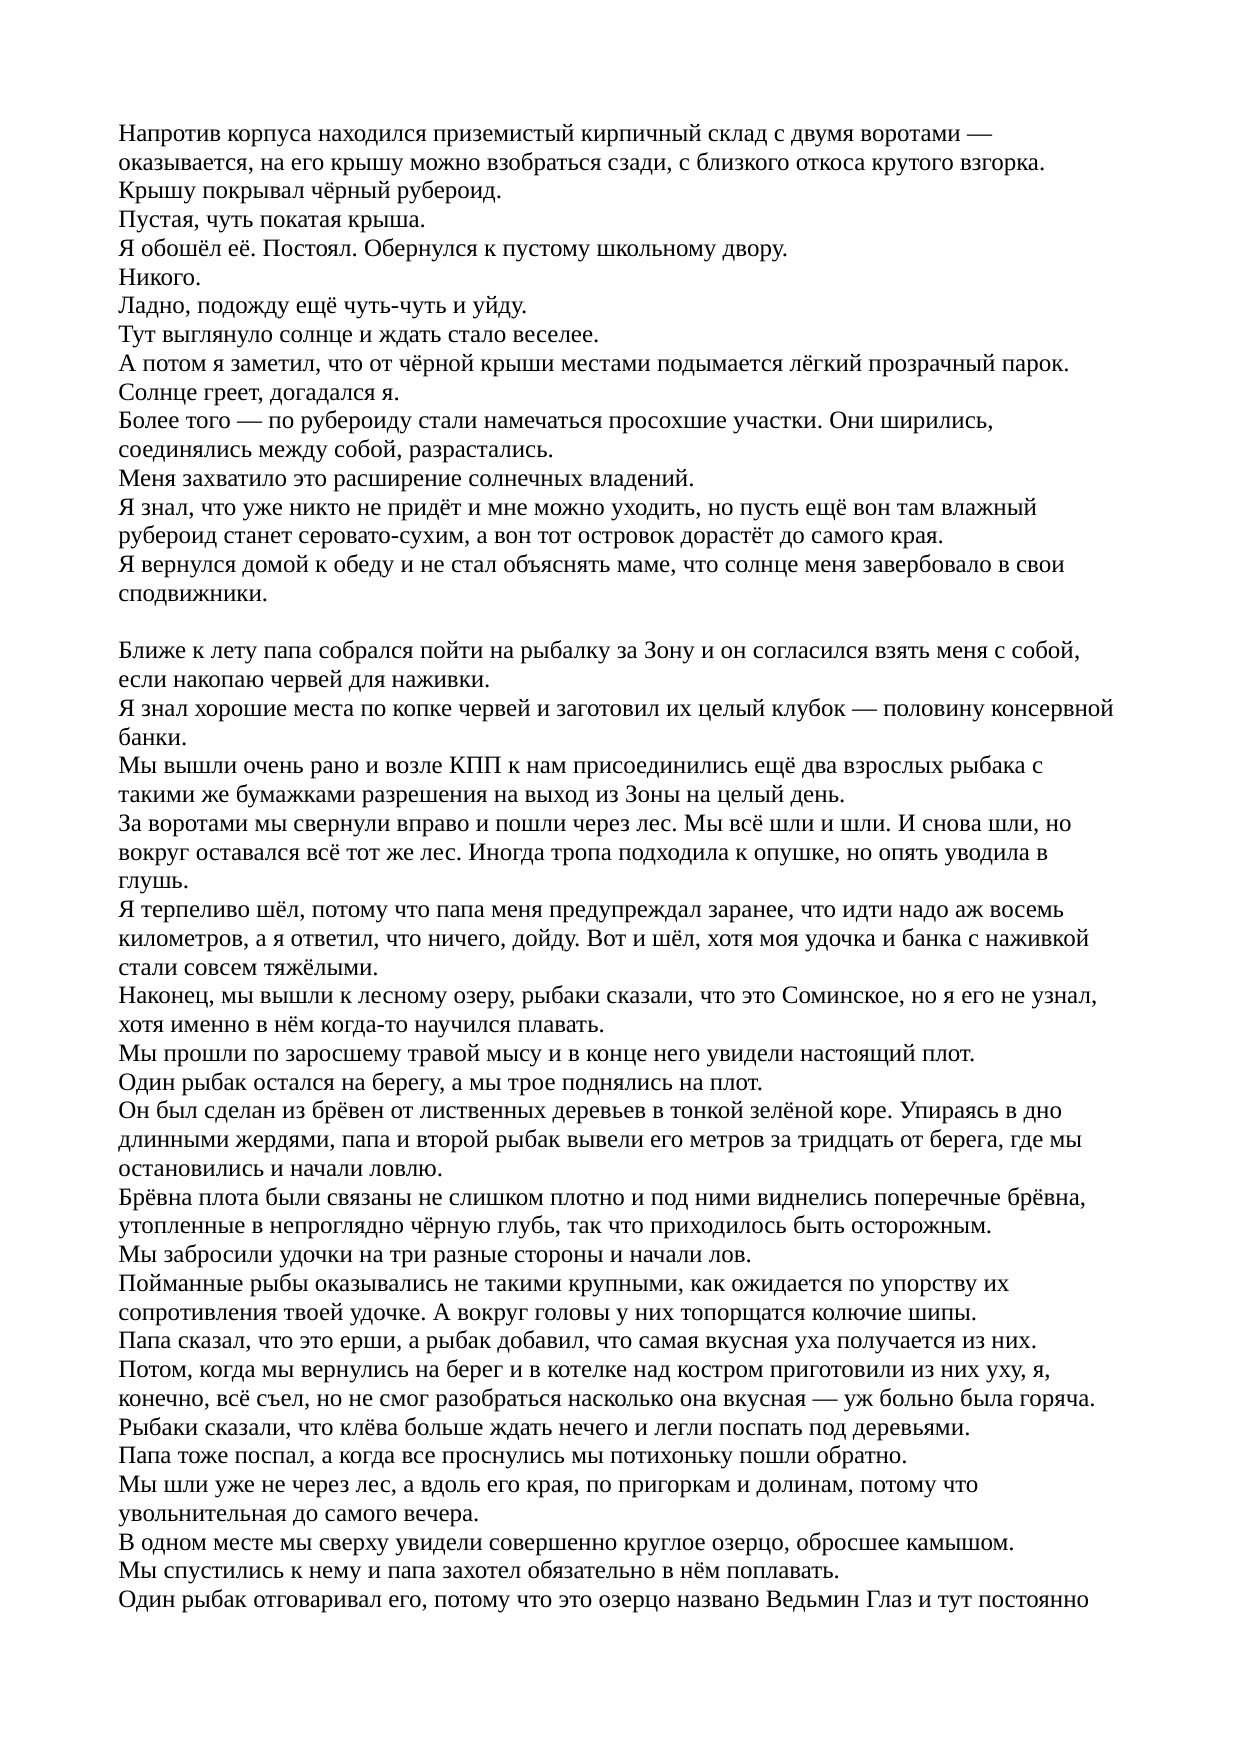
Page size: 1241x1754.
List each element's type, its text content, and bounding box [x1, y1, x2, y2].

text Пустая, чуть покатая крыша. [118, 204, 1122, 233]
text Мы забросили удочки на три разные стороны и начали лов. [118, 1239, 1122, 1268]
text Солнце греет, догадался я. [118, 377, 1122, 406]
text Мы спустились к нему и папа захотел обязательно в нём поплавать. [118, 1556, 1122, 1584]
text Более того — по рубероиду стали намечаться просохшие участки. Они ширились, соединялись между собой, разрастались. [118, 406, 1122, 463]
text В одном месте мы сверху увидели совершенно круглое озерцо, обросшее камышом. [118, 1527, 1122, 1556]
text Меня захватило это расширение солнечных владений. [118, 463, 1122, 492]
text За воротами мы свернули вправо и пошли через лес. Мы всё шли и шли. И снова шли, но вокруг оставался всё тот же лес. Иногда тропа подходила к опушке, но опять уводила в глушь. [118, 808, 1122, 894]
text Я знал хорошие места по копке червей и заготовил их целый клубок — половину консервной банки. [118, 693, 1122, 751]
text Папа тоже поспал, а когда все проснулись мы потихоньку пошли обратно. [118, 1441, 1122, 1469]
text Мы вышли очень рано и возле КПП к нам присоединились ещё два взрослых рыбака с такими же бумажками разрешения на выход из Зоны на целый день. [118, 751, 1122, 808]
text Я знал, что уже никто не придёт и мне можно уходить, но пусть ещё вон там влажный рубероид станет серовато-сухим, а вон тот островок дорастёт до самого края. [118, 492, 1122, 549]
text Никого. [118, 262, 1122, 291]
text Я терпеливо шёл, потому что папа меня предупреждал заранее, что идти надо аж восемь километров, а я ответил, что ничего, дойду. Вот и шёл, хотя моя удочка и банка с наживкой стали совсем тяжёлыми. [118, 894, 1122, 981]
text Брёвна плота были связаны не слишком плотно и под ними виднелись поперечные брёвна, утопленные в непроглядно чёрную глубь, так что приходилось быть осторожным. [118, 1182, 1122, 1239]
text Наконец, мы вышли к лесному озеру, рыбаки сказали, что это Соминское, но я его не узнал, хотя именно в нём когда-то научился плавать. [118, 981, 1122, 1038]
text Один рыбак остался на берегу, а мы трое поднялись на плот. [118, 1067, 1122, 1096]
text А потом я заметил, что от чёрной крыши местами подымается лёгкий прозрачный парок. [118, 348, 1122, 377]
text Я обошёл её. Постоял. Обернулся к пустому школьному двору. [118, 233, 1122, 262]
text Мы прошли по заросшему травой мысу и в конце него увидели настоящий плот. [118, 1038, 1122, 1067]
text Я вернулся домой к обеду и не стал объяснять маме, что солнце меня завербовало в свои сподвижники. [118, 549, 1122, 607]
text Рыбаки сказали, что клёва больше ждать нечего и легли поспать под деревьями. [118, 1412, 1122, 1441]
text Крышу покрывал чёрный рубероид. [118, 176, 1122, 204]
text Один рыбак отговаривал его, потому что это озерцо названо Ведьмин Глаз и тут постоянно [118, 1584, 1122, 1613]
text Папа сказал, что это ерши, а рыбак добавил, что самая вкусная уха получается из них. [118, 1326, 1122, 1354]
text Потом, когда мы вернулись на берег и в котелке над костром приготовили из них уху, я, конечно, всё съел, но не смог разобраться насколько она вкусная — уж больно была горяча. [118, 1354, 1122, 1412]
text Мы шли уже не через лес, а вдоль его края, по пригоркам и долинам, потому что увольнительная до самого вечера. [118, 1469, 1122, 1527]
text Он был сделан из брёвен от лиственных деревьев в тонкой зелёной коре. Упираясь в дно длинными жердями, папа и второй рыбак вывели его метров за тридцать от берега, где мы остановились и начали ловлю. [118, 1096, 1122, 1182]
text Тут выглянуло солнце и ждать стало веселее. [118, 319, 1122, 348]
text Пойманные рыбы оказывались не такими крупными, как ожидается по упорству их сопротивления твоей удочке. А вокруг головы у них топорщатся колючие шипы. [118, 1268, 1122, 1326]
text Напротив корпуса находился приземистый кирпичный склад с двумя воротами — оказывается, на его крышу можно взобраться сзади, с близкого откоса крутого взгорка. [118, 118, 1122, 176]
text Ладно, подожду ещё чуть-чуть и уйду. [118, 291, 1122, 319]
text Ближе к лету папа собрался пойти на рыбалку за Зону и он согласился взять меня с собой, если накопаю червей для наживки. [118, 636, 1122, 693]
